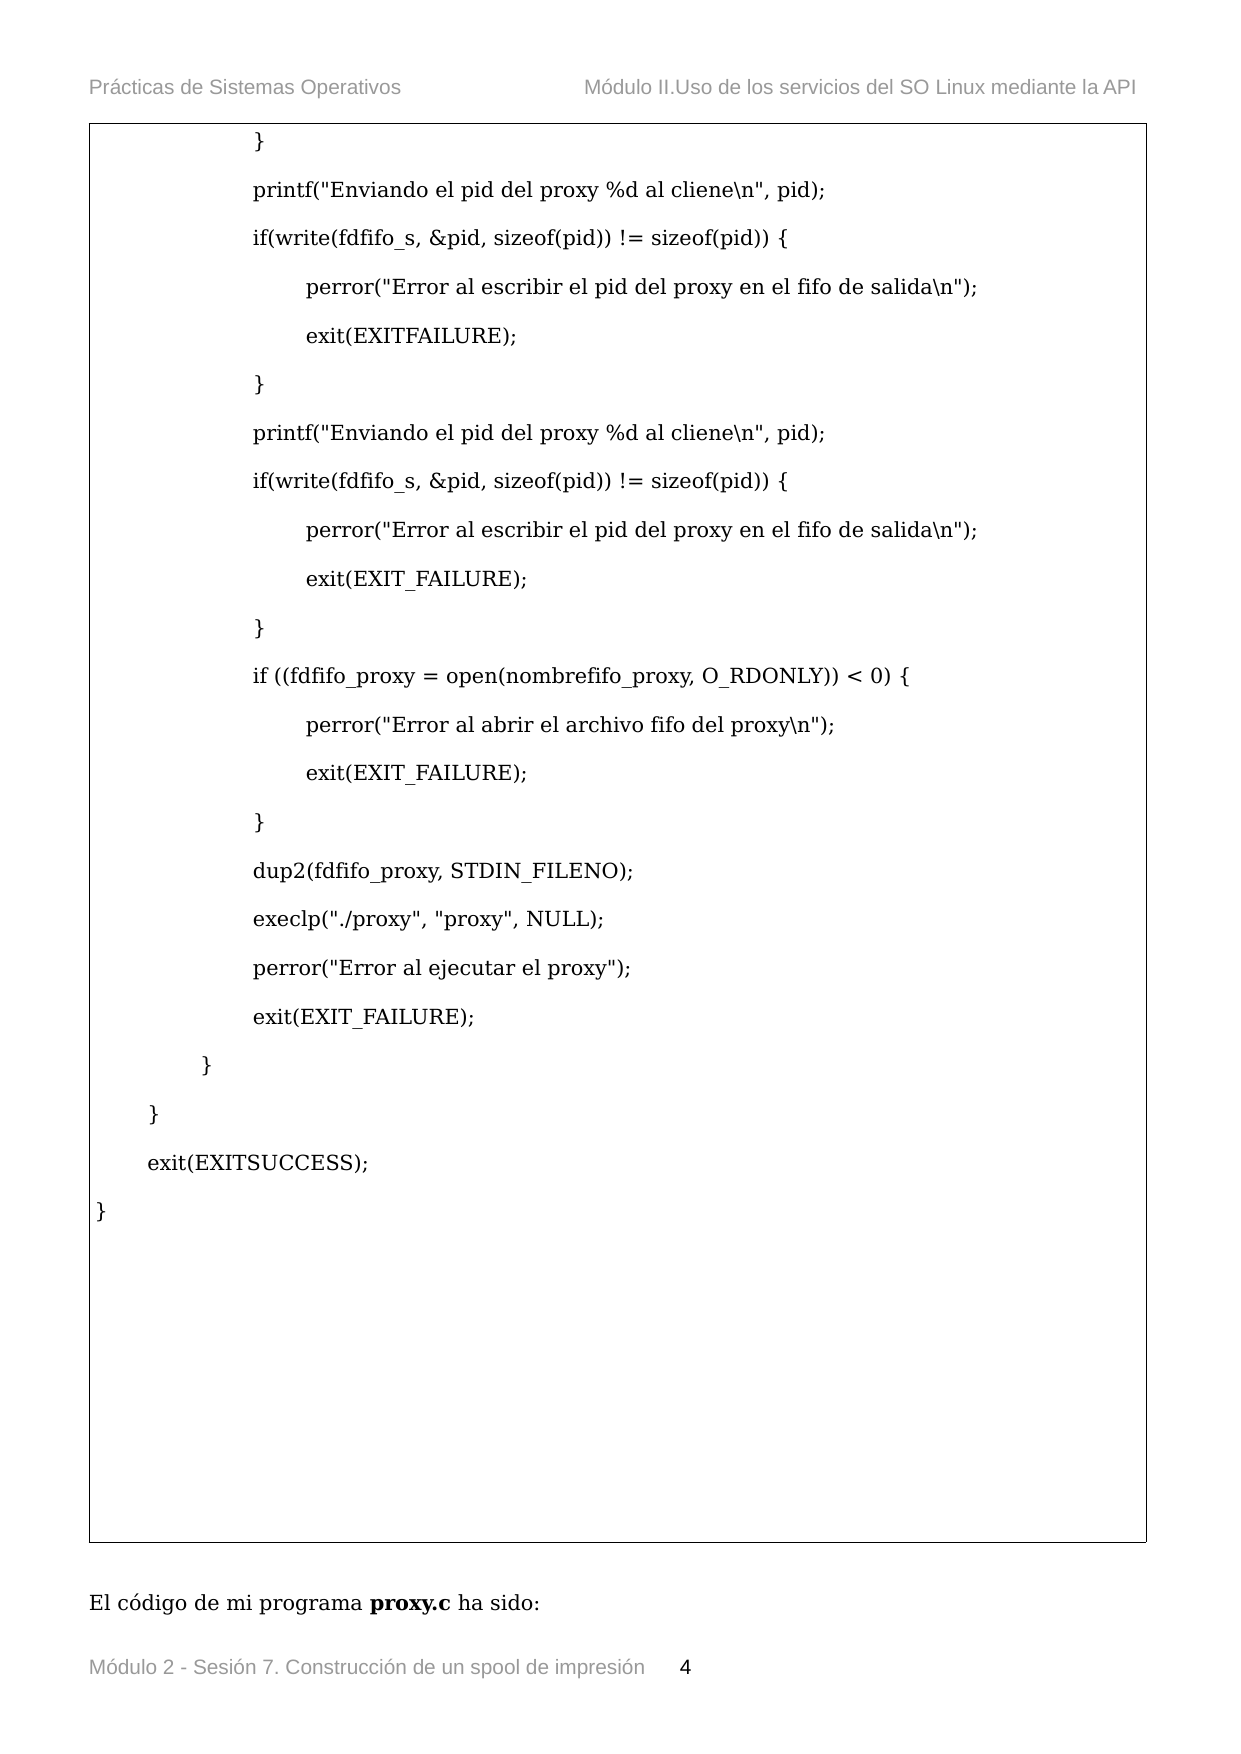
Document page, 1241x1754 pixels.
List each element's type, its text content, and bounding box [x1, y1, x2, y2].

table_header } printf("Enviando el pid del proxy %d al cliene\n", pid); if(write(fdfifo_s, &pid, sizeof(pid)) != sizeof(pid)) { perror("Error al escribir el pid del proxy en el fifo de salida\n"); exit(EXITFAILURE); } printf("Enviando el pid del proxy %d al cliene\n", pid); if(write(fdfifo_s, &pid, sizeof(pid)) != sizeof(pid)) { perror("Error al escribir el pid del proxy en el fifo de salida\n"); exit(EXIT_FAILURE); } if ((fdfifo_proxy = open(nombrefifo_proxy, O_RDONLY)) < 0) { perror("Error al abrir el archivo fifo del proxy\n"); exit(EXIT_FAILURE); } dup2(fdfifo_proxy, STDIN_FILENO); execlp("./proxy", "proxy", NULL); perror("Error al ejecutar el proxy"); exit(EXIT_FAILURE); } } exit(EXITSUCCESS); } [90, 124, 1146, 1542]
text El código de mi programa proxy.c ha sido: [89, 1591, 1146, 1615]
